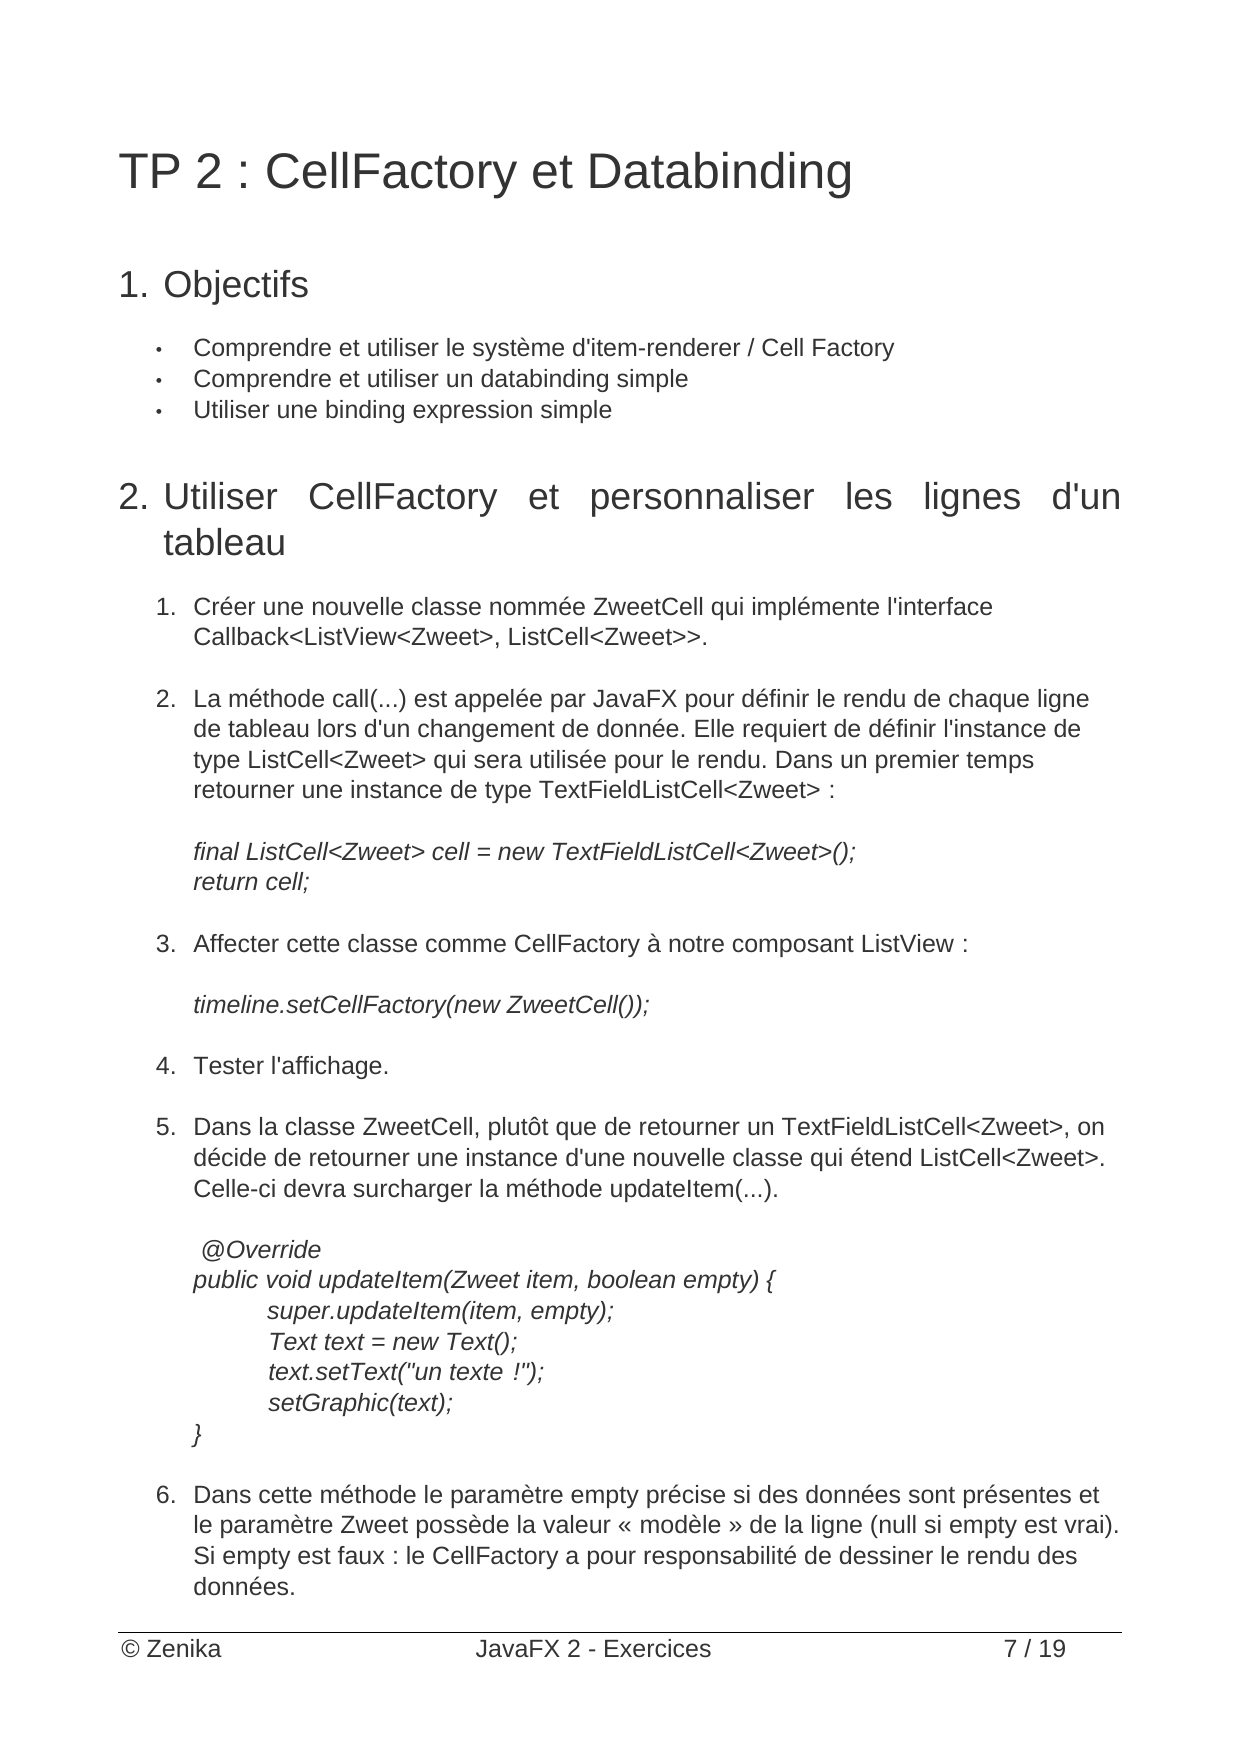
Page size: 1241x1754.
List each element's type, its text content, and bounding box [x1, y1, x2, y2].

list Comprendre et utiliser un databinding simple [156, 365, 1122, 393]
subtitle CellFactory et Databinding [118, 143, 1122, 199]
list @Override [156, 1205, 1122, 1263]
list setGraphic(text); [231, 1389, 1122, 1417]
list La méthode call(...) est appelée par JavaFX pour définir le rendu de chaque ligne de tableau lors d'un changement de donnée. Elle requiert de définir l'instance de type ListCell<Zweet> qui sera utilisée pour le rendu. Dans un premier temps retourner une instance de type TextFieldListCell<Zweet> : final ListCell<Zweet> cell = new TextFieldListCell<Zweet>(); return cell; [156, 684, 1122, 927]
subtitle Utiliser CellFactory et personnaliser les lignes d'un tableau [118, 476, 1122, 563]
list } [156, 1419, 1122, 1478]
list Dans cette méthode le paramètre empty précise si des données sont présentes et le paramètre Zweet possède la valeur « modèle » de la ligne (null si empty est vrai). Si empty est faux : le CellFactory a pour responsabilité de dessiner le rendu des données. [156, 1481, 1122, 1600]
list Créer une nouvelle classe nommée ZweetCell qui implémente l'interface Callback<ListView<Zweet>, ListCell<Zweet>>. [156, 592, 1122, 682]
list text.setText("un texte !"); [231, 1358, 1122, 1386]
list Utiliser une binding expression simple [156, 395, 1122, 423]
list Dans la classe ZweetCell, plutôt que de retourner un TextFieldListCell<Zweet>, on décide de retourner une instance d'une nouvelle classe qui étend ListCell<Zweet>. Celle-ci devra surcharger la méthode updateItem(...). [156, 1113, 1122, 1202]
list Text text = new Text(); [231, 1327, 1122, 1355]
subtitle Objectifs [118, 263, 1122, 305]
list Comprendre et utiliser le système d'item-renderer / Cell Factory [156, 334, 1122, 362]
list public void updateItem(Zweet item, boolean empty) { super.updateItem(item, empty); [156, 1266, 1122, 1325]
list Affecter cette classe comme CellFactory à notre composant ListView : timeline.setCellFactory(new ZweetCell()); [156, 929, 1122, 1049]
list Tester l'affichage. [156, 1052, 1122, 1110]
